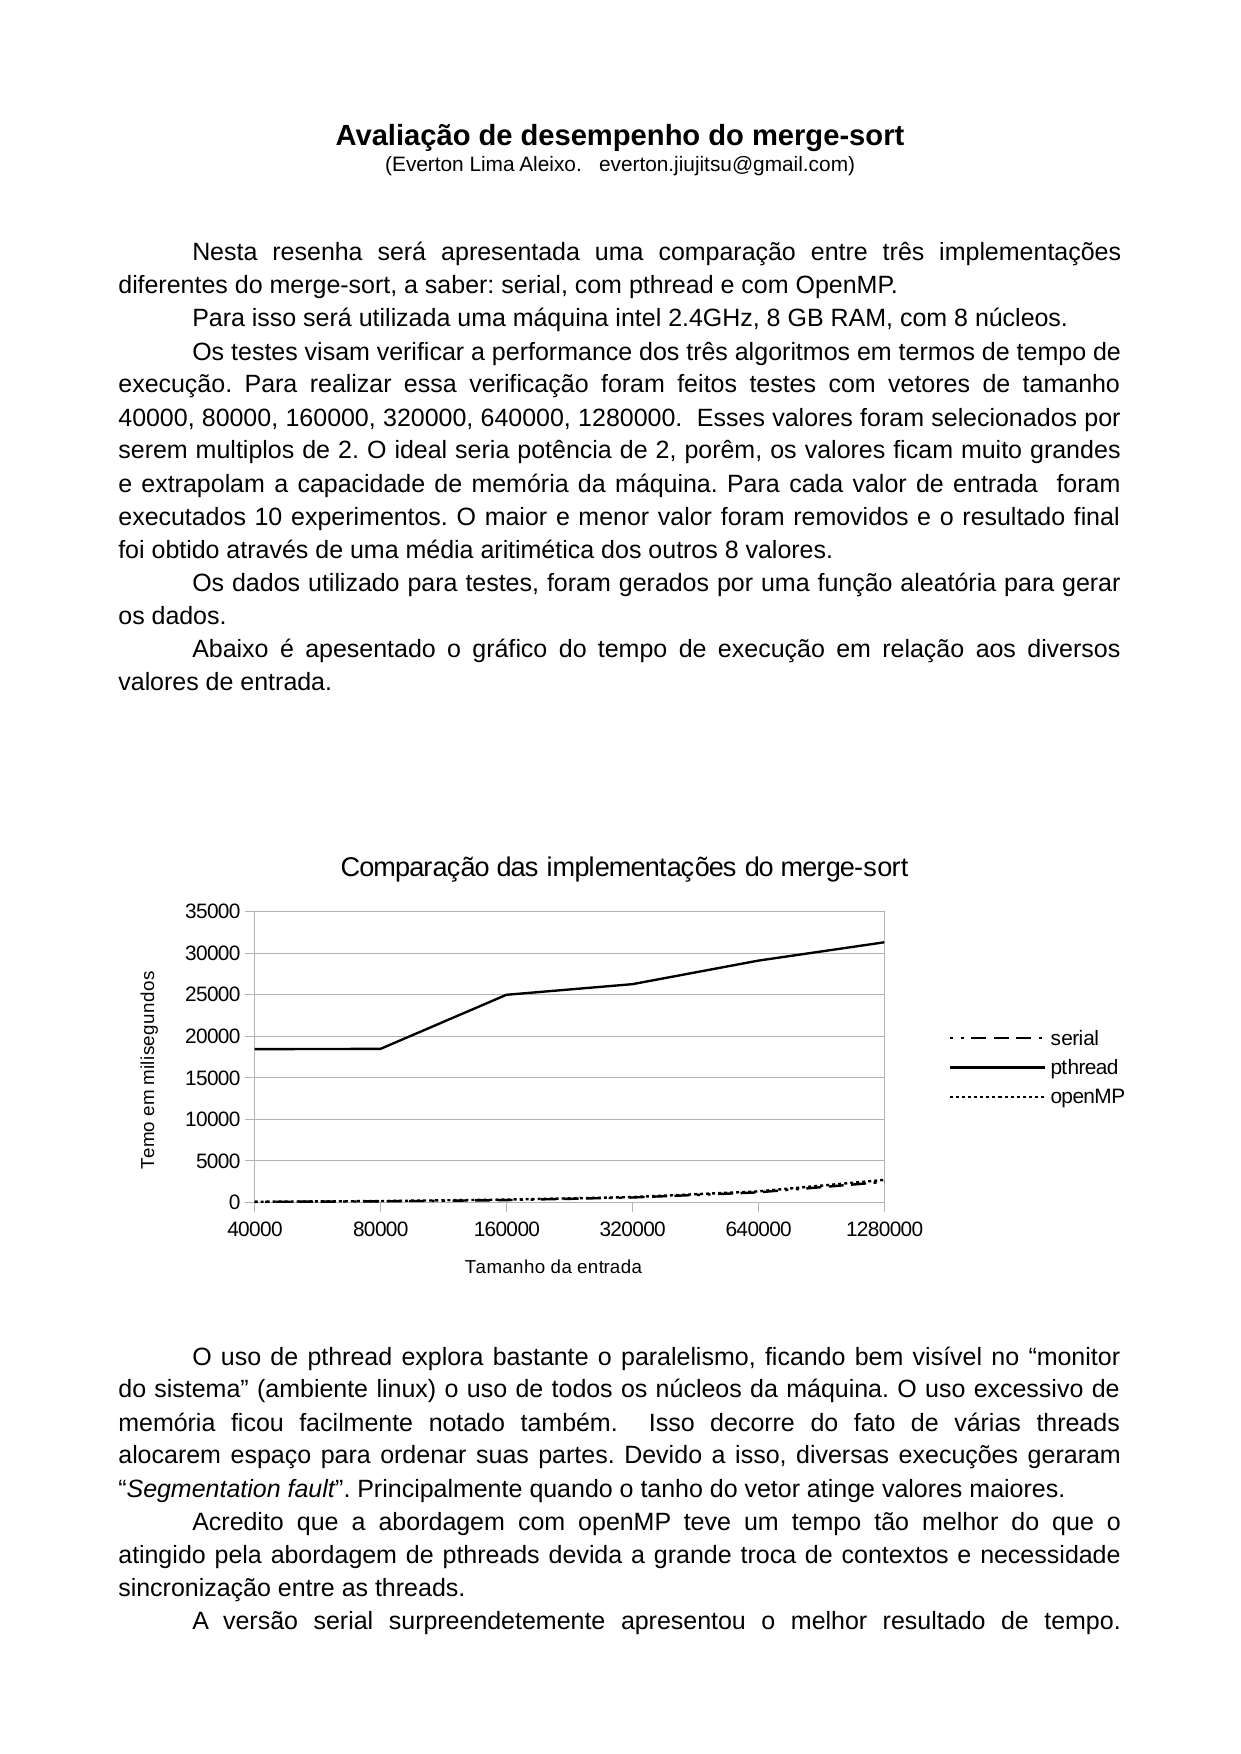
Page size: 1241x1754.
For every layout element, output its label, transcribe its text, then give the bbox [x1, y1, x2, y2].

text Abaixo é apesentado o gráfico do tempo de execução em relação aos diversos valores de entrada. [118, 634, 1122, 695]
text Avaliação de desempenho do merge-sort [118, 118, 1122, 152]
text Os testes visam verificar a performance dos três algoritmos em termos de tempo de execução. Para realizar essa verificação foram feitos testes com vetores de tamanho 40000, 80000, 160000, 320000, 640000, 1280000. Esses valores foram selecionados por serem multiplos de 2. O ideal seria potência de 2, porêm, os valores ficam muito grandes e extrapolam a capacidade de memória da máquina. Para cada valor de entrada foram executados 10 experimentos. O maior e menor valor foram removidos e o resultado final foi obtido através de uma média aritimética dos outros 8 valores. [118, 336, 1122, 563]
text Para isso será utilizada uma máquina intel 2.4GHz, 8 GB RAM, com 8 núcleos. [118, 303, 1122, 332]
text O uso de pthread explora bastante o paralelismo, ficando bem visível no “monitor do sistema” (ambiente linux) o uso de todos os núcleos da máquina. O uso excessivo de memória ficou facilmente notado também. Isso decorre do fato de várias threads alocarem espaço para ordenar suas partes. Devido a isso, diversas execuções geraram “Segmentation fault”. Principalmente quando o tanho do vetor atinge valores maiores. [118, 1341, 1122, 1502]
text Nesta resenha será apresentada uma comparação entre três implementações diferentes do merge-sort, a saber: serial, com pthread e com OpenMP. [118, 237, 1122, 299]
picture [118, 765, 1123, 826]
text Acredito que a abordagem com openMP teve um tempo tão melhor do que o atingido pela abordagem de pthreads devida a grande troca de contextos e necessidade sincronização entre as threads. [118, 1507, 1122, 1601]
text Os dados utilizado para testes, foram gerados por uma função aleatória para gerar os dados. [118, 568, 1122, 629]
text A versão serial surpreendetemente apresentou o melhor resultado de tempo. [118, 1606, 1122, 1634]
text (Everton Lima Aleixo. everton.jiujitsu@gmail.com) [118, 152, 1122, 176]
